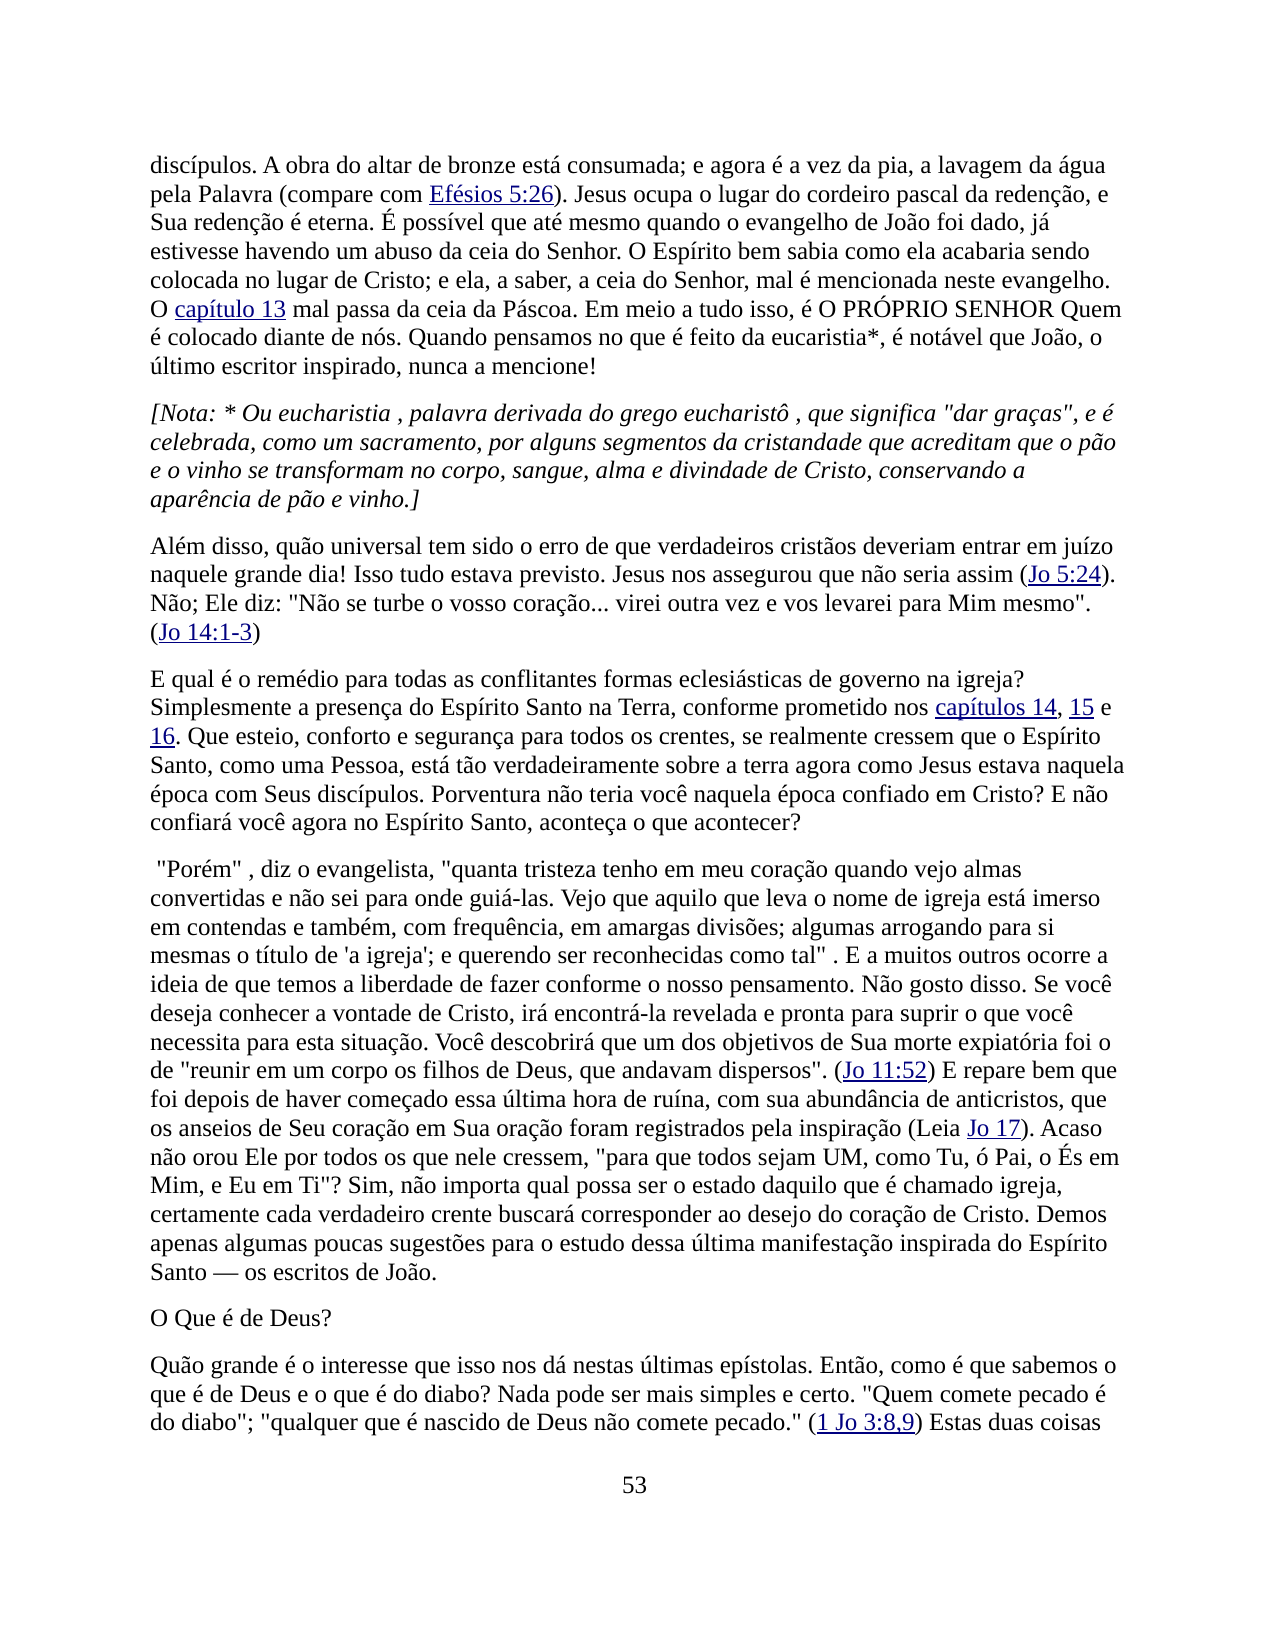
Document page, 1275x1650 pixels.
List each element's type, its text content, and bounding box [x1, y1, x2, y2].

text O Que é de Deus? [150, 1303, 1125, 1332]
text "Porém" , diz o evangelista, "quanta tristeza tenho em meu coração quando vejo almas convertidas e não sei para onde guiá-las. Vejo que aquilo que leva o nome de igreja está imerso em contendas e também, com frequência, em amargas divisões; algumas arrogando para si mesmas o título de 'a igreja'; e querendo ser reconhecidas como tal" . E a muitos outros ocorre a ideia de que temos a liberdade de fazer conforme o nosso pensamento. Não gosto disso. Se você deseja conhecer a vontade de Cristo, irá encontrá-la revelada e pronta para suprir o que você necessita para esta situação. Você descobrirá que um dos objetivos de Sua morte expiatória foi o de "reunir em um corpo os filhos de Deus, que andavam dispersos". (Jo 11:52) E repare bem que foi depois de haver começado essa última hora de ruína, com sua abundância de anticristos, que os anseios de Seu coração em Sua oração foram registrados pela inspiração (Leia Jo 17). Acaso não orou Ele por todos os que nele cressem, "para que todos sejam UM, como Tu, ó Pai, o És em Mim, e Eu em Ti"? Sim, não importa qual possa ser o estado daquilo que é chamado igreja, certamente cada verdadeiro crente buscará corresponder ao desejo do coração de Cristo. Demos apenas algumas poucas sugestões para o estudo dessa última manifestação inspirada do Espírito Santo — os escritos de João. [150, 854, 1125, 1285]
text Além disso, quão universal tem sido o erro de que verdadeiros cristãos deveriam entrar em juízo naquele grande dia! Isso tudo estava previsto. Jesus nos assegurou que não seria assim (Jo 5:24). Não; Ele diz: "Não se turbe o vosso coração... virei outra vez e vos levarei para Mim mesmo". (Jo 14:1-3) [150, 531, 1125, 646]
text discípulos. A obra do altar de bronze está consumada; e agora é a vez da pia, a lavagem da água pela Palavra (compare com Efésios 5:26). Jesus ocupa o lugar do cordeiro pascal da redenção, e Sua redenção é eterna. É possível que até mesmo quando o evangelho de João foi dado, já estivesse havendo um abuso da ceia do Senhor. O Espírito bem sabia como ela acabaria sendo colocada no lugar de Cristo; e ela, a saber, a ceia do Senhor, mal é mencionada neste evangelho. O capítulo 13 mal passa da ceia da Páscoa. Em meio a tudo isso, é O PRÓPRIO SENHOR Quem é colocado diante de nós. Quando pensamos no que é feito da eucaristia*, é notável que João, o último escritor inspirado, nunca a mencione! [150, 150, 1125, 380]
text Quão grande é o interesse que isso nos dá nestas últimas epístolas. Então, como é que sabemos o que é de Deus e o que é do diabo? Nada pode ser mais simples e certo. "Quem comete pecado é do diabo"; "qualquer que é nascido de Deus não comete pecado." (1 Jo 3:8,9) Estas duas coisas [150, 1350, 1125, 1436]
text [Nota: * Ou eucharistia , palavra derivada do grego eucharistô , que significa "dar graças", e é celebrada, como um sacramento, por alguns segmentos da cristandade que acreditam que o pão e o vinho se transformam no corpo, sangue, alma e divindade de Cristo, conservando a aparência de pão e vinho.] [150, 398, 1125, 513]
text E qual é o remédio para todas as conflitantes formas eclesiásticas de governo na igreja? Simplesmente a presença do Espírito Santo na Terra, conforme prometido nos capítulos 14, 15 e 16. Que esteio, conforto e segurança para todos os crentes, se realmente cressem que o Espírito Santo, como uma Pessoa, está tão verdadeiramente sobre a terra agora como Jesus estava naquela época com Seus discípulos. Porventura não teria você naquela época confiado em Cristo? E não confiará você agora no Espírito Santo, aconteça o que acontecer? [150, 664, 1125, 836]
